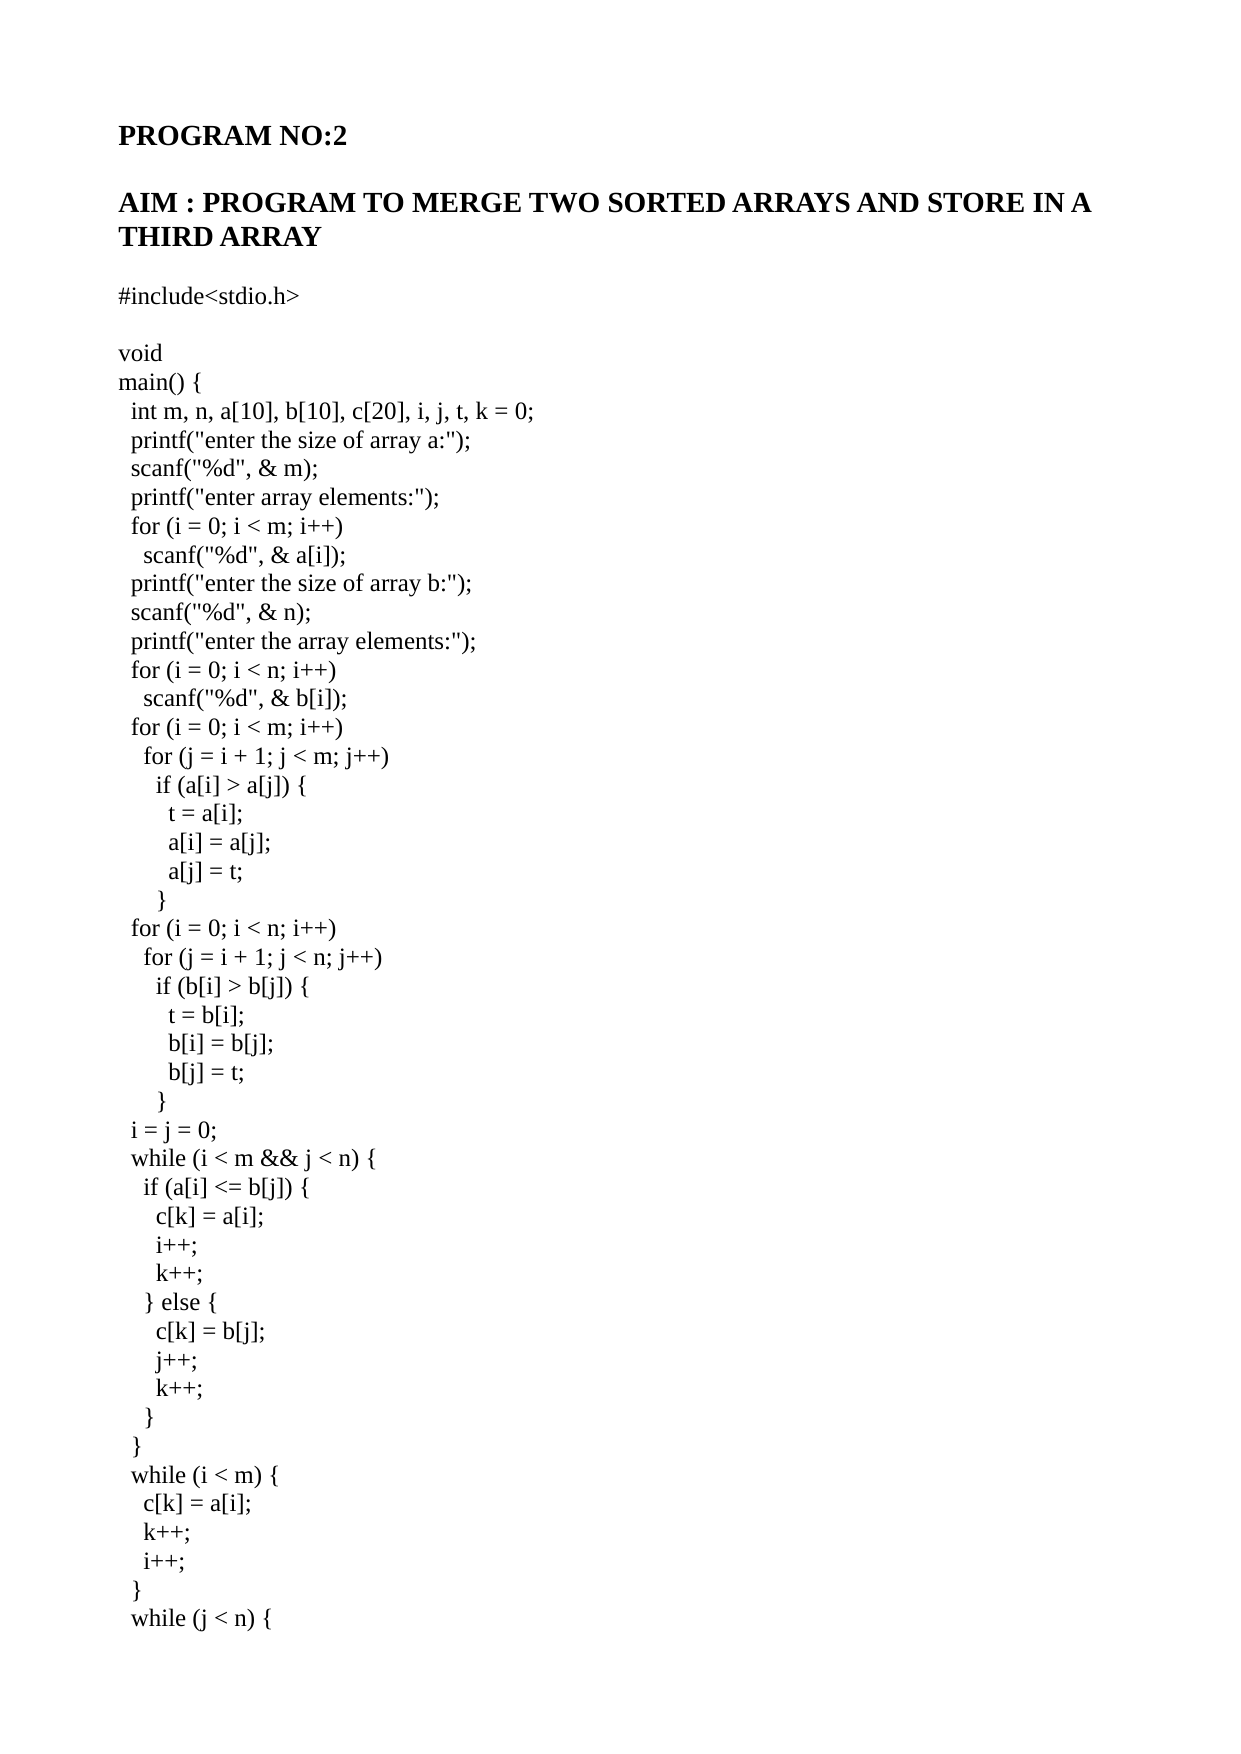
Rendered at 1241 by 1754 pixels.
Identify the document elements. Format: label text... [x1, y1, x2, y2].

text scanf("%d", & n); [118, 597, 1122, 626]
text main() { [118, 367, 1122, 396]
text t = a[i]; [118, 798, 1122, 827]
text } [118, 885, 1122, 913]
text c[k] = a[i]; [118, 1488, 1122, 1517]
text b[j] = t; [118, 1057, 1122, 1086]
text i++; [118, 1230, 1122, 1258]
text int m, n, a[10], b[10], c[20], i, j, t, k = 0; [118, 396, 1122, 425]
text scanf("%d", & b[i]); [118, 683, 1122, 712]
text for (i = 0; i < n; i++) [118, 655, 1122, 683]
text scanf("%d", & a[i]); [118, 540, 1122, 568]
text j++; [118, 1345, 1122, 1373]
text i++; [118, 1546, 1122, 1575]
text c[k] = a[i]; [118, 1201, 1122, 1230]
text } [118, 1402, 1122, 1431]
text if (a[i] > a[j]) { [118, 770, 1122, 798]
text k++; [118, 1258, 1122, 1287]
text if (b[i] > b[j]) { [118, 971, 1122, 1000]
text for (j = i + 1; j < m; j++) [118, 741, 1122, 770]
text a[j] = t; [118, 856, 1122, 885]
text #include<stdio.h> [118, 281, 1122, 310]
text printf("enter array elements:"); [118, 482, 1122, 511]
text } else { [118, 1287, 1122, 1316]
text for (i = 0; i < n; i++) [118, 913, 1122, 942]
text t = b[i]; [118, 1000, 1122, 1028]
text } [118, 1431, 1122, 1460]
text k++; [118, 1517, 1122, 1546]
text printf("enter the array elements:"); [118, 626, 1122, 655]
text AIM : PROGRAM TO MERGE TWO SORTED ARRAYS AND STORE IN A THIRD ARRAY [118, 185, 1122, 252]
text } [118, 1086, 1122, 1115]
text if (a[i] <= b[j]) { [118, 1172, 1122, 1201]
text a[i] = a[j]; [118, 827, 1122, 856]
text k++; [118, 1373, 1122, 1402]
text for (j = i + 1; j < n; j++) [118, 942, 1122, 971]
text scanf("%d", & m); [118, 453, 1122, 482]
text void [118, 338, 1122, 367]
text while (i < m && j < n) { [118, 1143, 1122, 1172]
text i = j = 0; [118, 1115, 1122, 1143]
text printf("enter the size of array a:"); [118, 425, 1122, 453]
text } [118, 1575, 1122, 1603]
text while (j < n) { [118, 1603, 1122, 1632]
text printf("enter the size of array b:"); [118, 568, 1122, 597]
text for (i = 0; i < m; i++) [118, 511, 1122, 540]
text b[i] = b[j]; [118, 1028, 1122, 1057]
text for (i = 0; i < m; i++) [118, 712, 1122, 741]
text c[k] = b[j]; [118, 1316, 1122, 1345]
text PROGRAM NO:2 [118, 118, 1122, 152]
text while (i < m) { [118, 1460, 1122, 1488]
